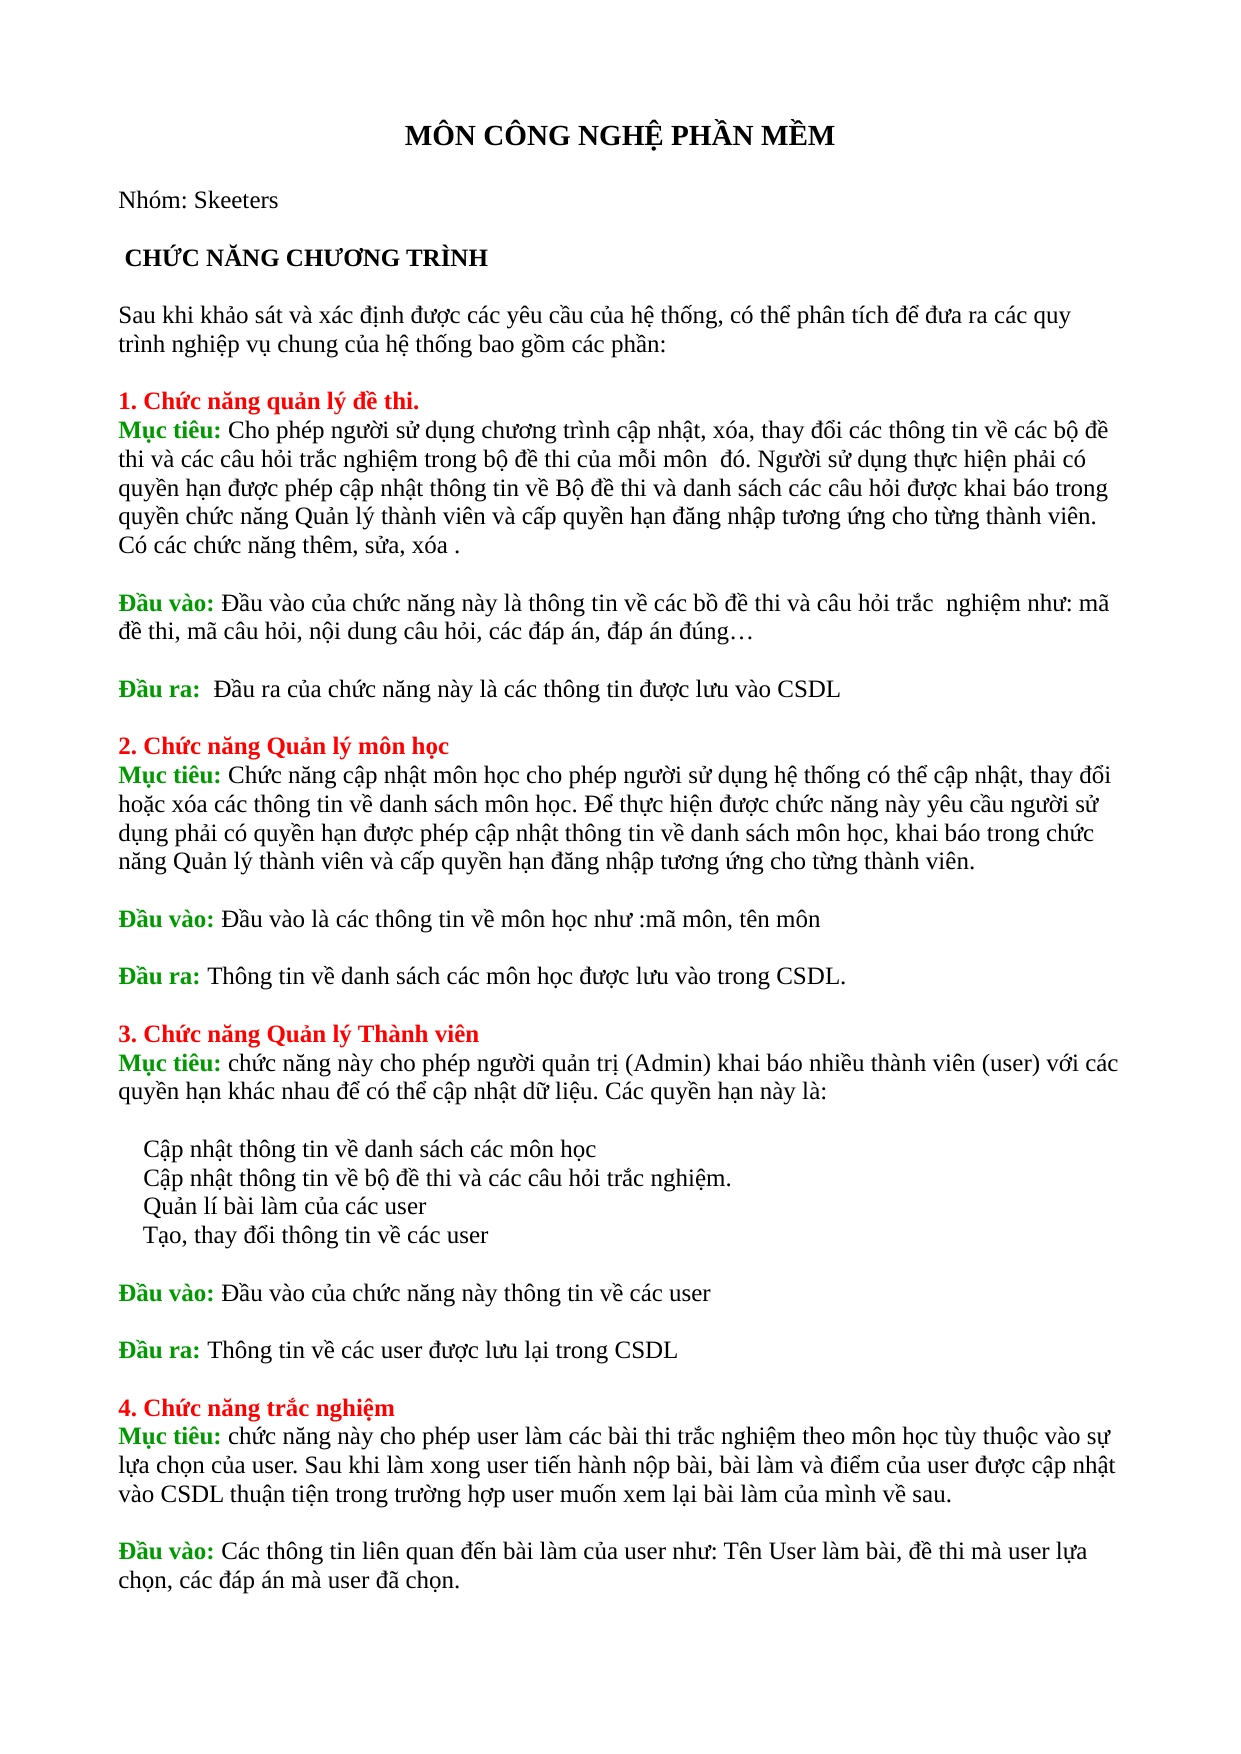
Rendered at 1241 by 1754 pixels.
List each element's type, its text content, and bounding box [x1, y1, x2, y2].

text Sau khi khảo sát và xác định được các yêu cầu của hệ thống, có thể phân tích để đưa ra các quy trình nghiệp vụ chung của hệ thống bao gồm các phần: [118, 300, 1122, 358]
text Đầu ra: Đầu ra của chức năng này là các thông tin được lưu vào CSDL [118, 674, 1122, 703]
text Đầu vào: Đầu vào của chức năng này là thông tin về các bồ đề thi và câu hỏi trắc nghiệm như: mã đề thi, mã câu hỏi, nội dung câu hỏi, các đáp án, đáp án đúng… [118, 588, 1122, 645]
text Cập nhật thông tin về bộ đề thi và các câu hỏi trắc nghiệm. [118, 1163, 1122, 1191]
text Quản lí bài làm của các user [118, 1191, 1122, 1220]
text Tạo, thay đổi thông tin về các user [118, 1220, 1122, 1249]
text Cập nhật thông tin về danh sách các môn học [118, 1134, 1122, 1163]
text 2. Chức năng Quản lý môn học [118, 731, 1122, 760]
text Nhóm: Skeeters [118, 185, 1122, 214]
text Mục tiêu: chức năng này cho phép người quản trị (Admin) khai báo nhiều thành viên (user) với các quyền hạn khác nhau để có thể cập nhật dữ liệu. Các quyền hạn này là: [118, 1048, 1122, 1105]
text Đầu ra: Thông tin về các user được lưu lại trong CSDL [118, 1335, 1122, 1364]
text 3. Chức năng Quản lý Thành viên [118, 1019, 1122, 1048]
text Mục tiêu: Chức năng cập nhật môn học cho phép người sử dụng hệ thống có thể cập nhật, thay đổi hoặc xóa các thông tin về danh sách môn học. Để thực hiện được chức năng này yêu cầu người sử dụng phải có quyền hạn được phép cập nhật thông tin về danh sách môn học, khai báo trong chức năng Quản lý thành viên và cấp quyền hạn đăng nhập tương ứng cho từng thành viên. [118, 760, 1122, 875]
text Đầu vào: Đầu vào của chức năng này thông tin về các user [118, 1278, 1122, 1306]
text Đầu vào: Các thông tin liên quan đến bài làm của user như: Tên User làm bài, đề thi mà user lựa chọn, các đáp án mà user đã chọn. [118, 1536, 1122, 1594]
text 1. Chức năng quản lý đề thi. [118, 386, 1122, 415]
text CHỨC NĂNG CHƯƠNG TRÌNH [118, 243, 1122, 271]
text Mục tiêu: chức năng này cho phép user làm các bài thi trắc nghiệm theo môn học tùy thuộc vào sự lựa chọn của user. Sau khi làm xong user tiến hành nộp bài, bài làm và điểm của user được cập nhật vào CSDL thuận tiện trong trường hợp user muốn xem lại bài làm của mình về sau. [118, 1421, 1122, 1508]
text Đầu ra: Thông tin về danh sách các môn học được lưu vào trong CSDL. [118, 961, 1122, 990]
text MÔN CÔNG NGHỆ PHẦN MỀM [118, 118, 1122, 152]
text Mục tiêu: Cho phép người sử dụng chương trình cập nhật, xóa, thay đổi các thông tin về các bộ đề thi và các câu hỏi trắc nghiệm trong bộ đề thi của mỗi môn đó. Người sử dụng thực hiện phải có quyền hạn được phép cập nhật thông tin về Bộ đề thi và danh sách các câu hỏi được khai báo trong quyền chức năng Quản lý thành viên và cấp quyền hạn đăng nhập tương ứng cho từng thành viên. Có các chức năng thêm, sửa, xóa . [118, 415, 1122, 559]
text 4. Chức năng trắc nghiệm [118, 1393, 1122, 1421]
text Đầu vào: Đầu vào là các thông tin về môn học như :mã môn, tên môn [118, 904, 1122, 933]
